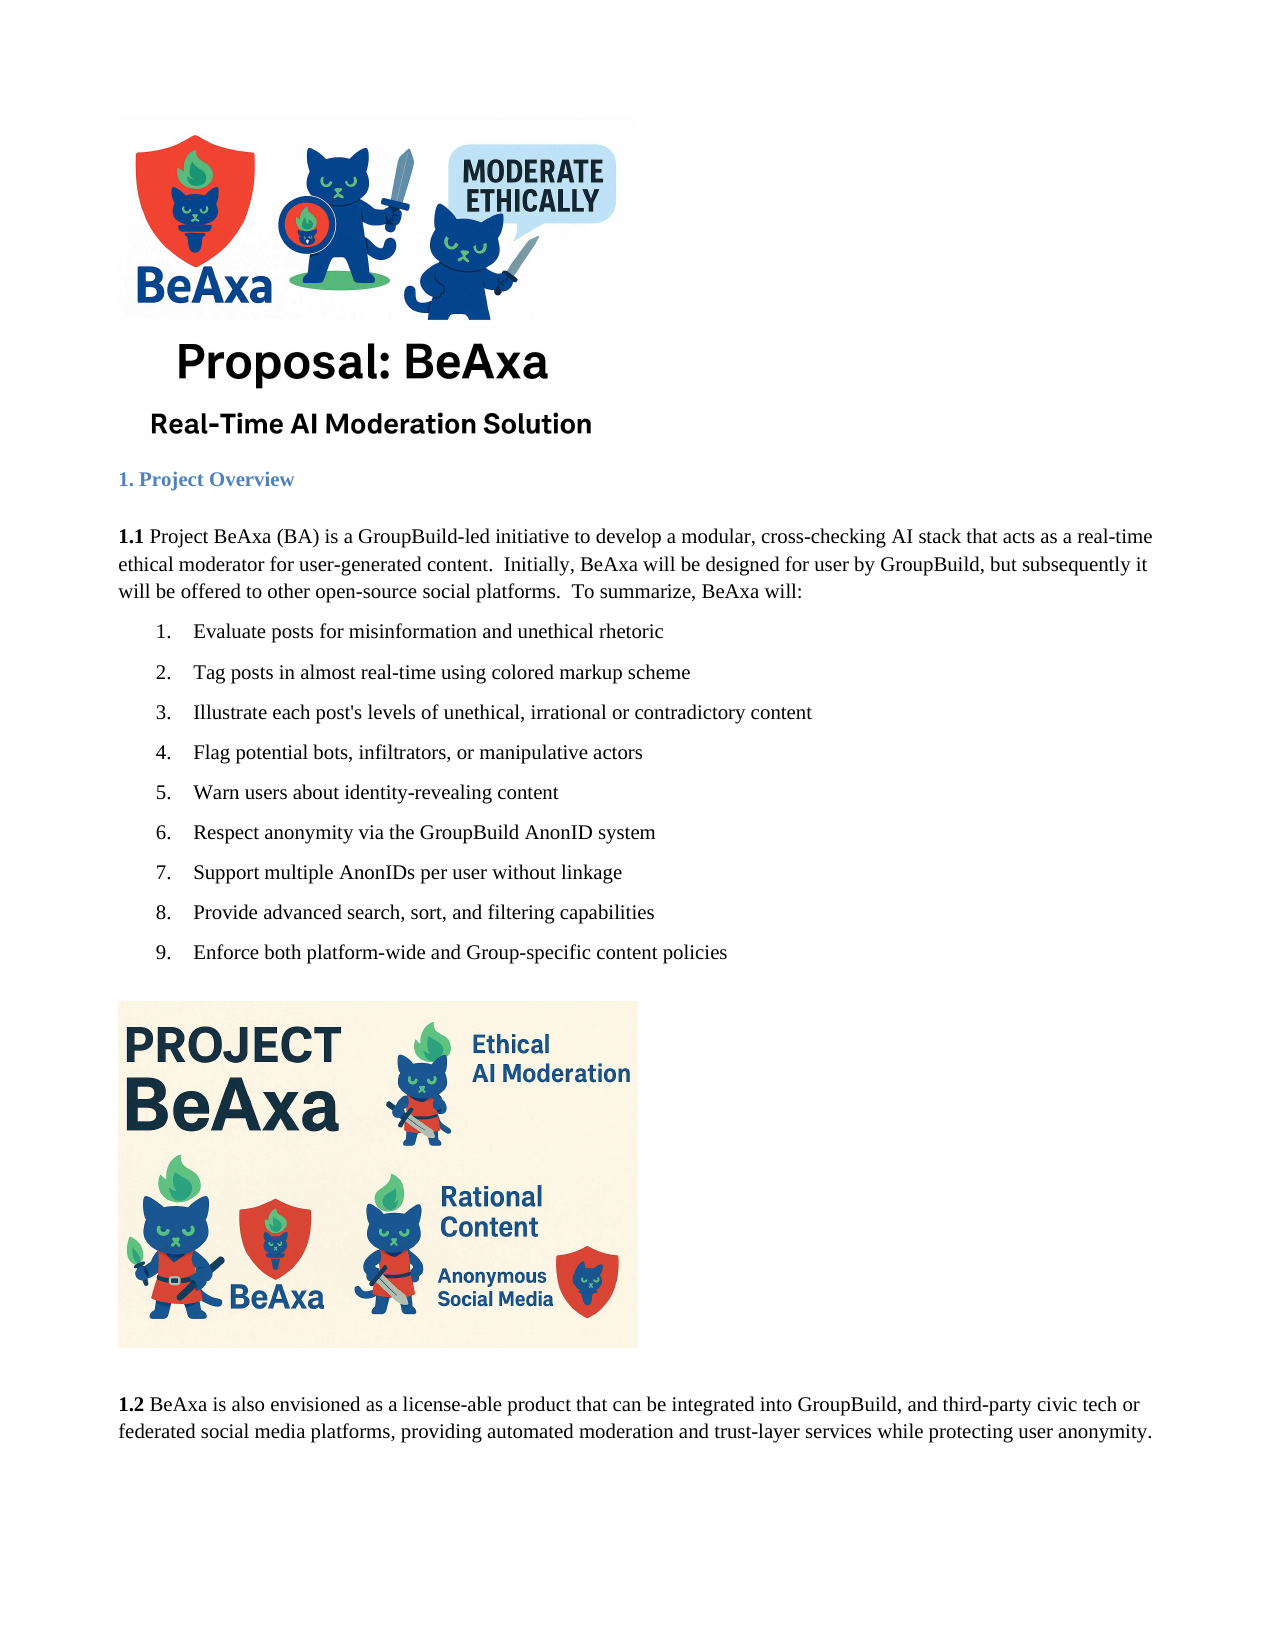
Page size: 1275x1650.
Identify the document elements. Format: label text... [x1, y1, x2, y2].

text 1.1 Project BeAxa (BA) is a GroupBuild-led initiative to develop a modular, cross-checking AI stack that acts as a real-time ethical moderator for user-generated content. Initially, BeAxa will be designed for user by GroupBuild, but subsequently it will be offered to other open-source social platforms. To summarize, BeAxa will: [118, 524, 1157, 603]
picture [118, 118, 637, 464]
list Tag posts in almost real-time using colored markup scheme [156, 659, 1157, 684]
list Provide advanced search, sort, and filtering capabilities [156, 900, 1157, 924]
list Illustrate each post's levels of unethical, irrational or contradictory content [156, 700, 1157, 724]
picture [118, 1001, 638, 1348]
text 1.2 BeAxa is also envisioned as a license-able product that can be integrated into GroupBuild, and third-party civic tech or federated social media platforms, providing automated moderation and trust-layer services while protecting user anonymity. [118, 1392, 1157, 1443]
list Evaluate posts for misinformation and unethical rhetoric [156, 619, 1157, 643]
list Support multiple AnonIDs per user without linkage [156, 860, 1157, 884]
subtitle 1. Project Overview [118, 139, 1157, 491]
list Respect anonymity via the GroupBuild AnonID system [156, 820, 1157, 844]
list Warn users about identity-revealing content [156, 780, 1157, 804]
list Enforce both platform-wide and Group-specific content policies [156, 940, 1157, 964]
list Flag potential bots, infiltrators, or manipulative actors [156, 740, 1157, 764]
